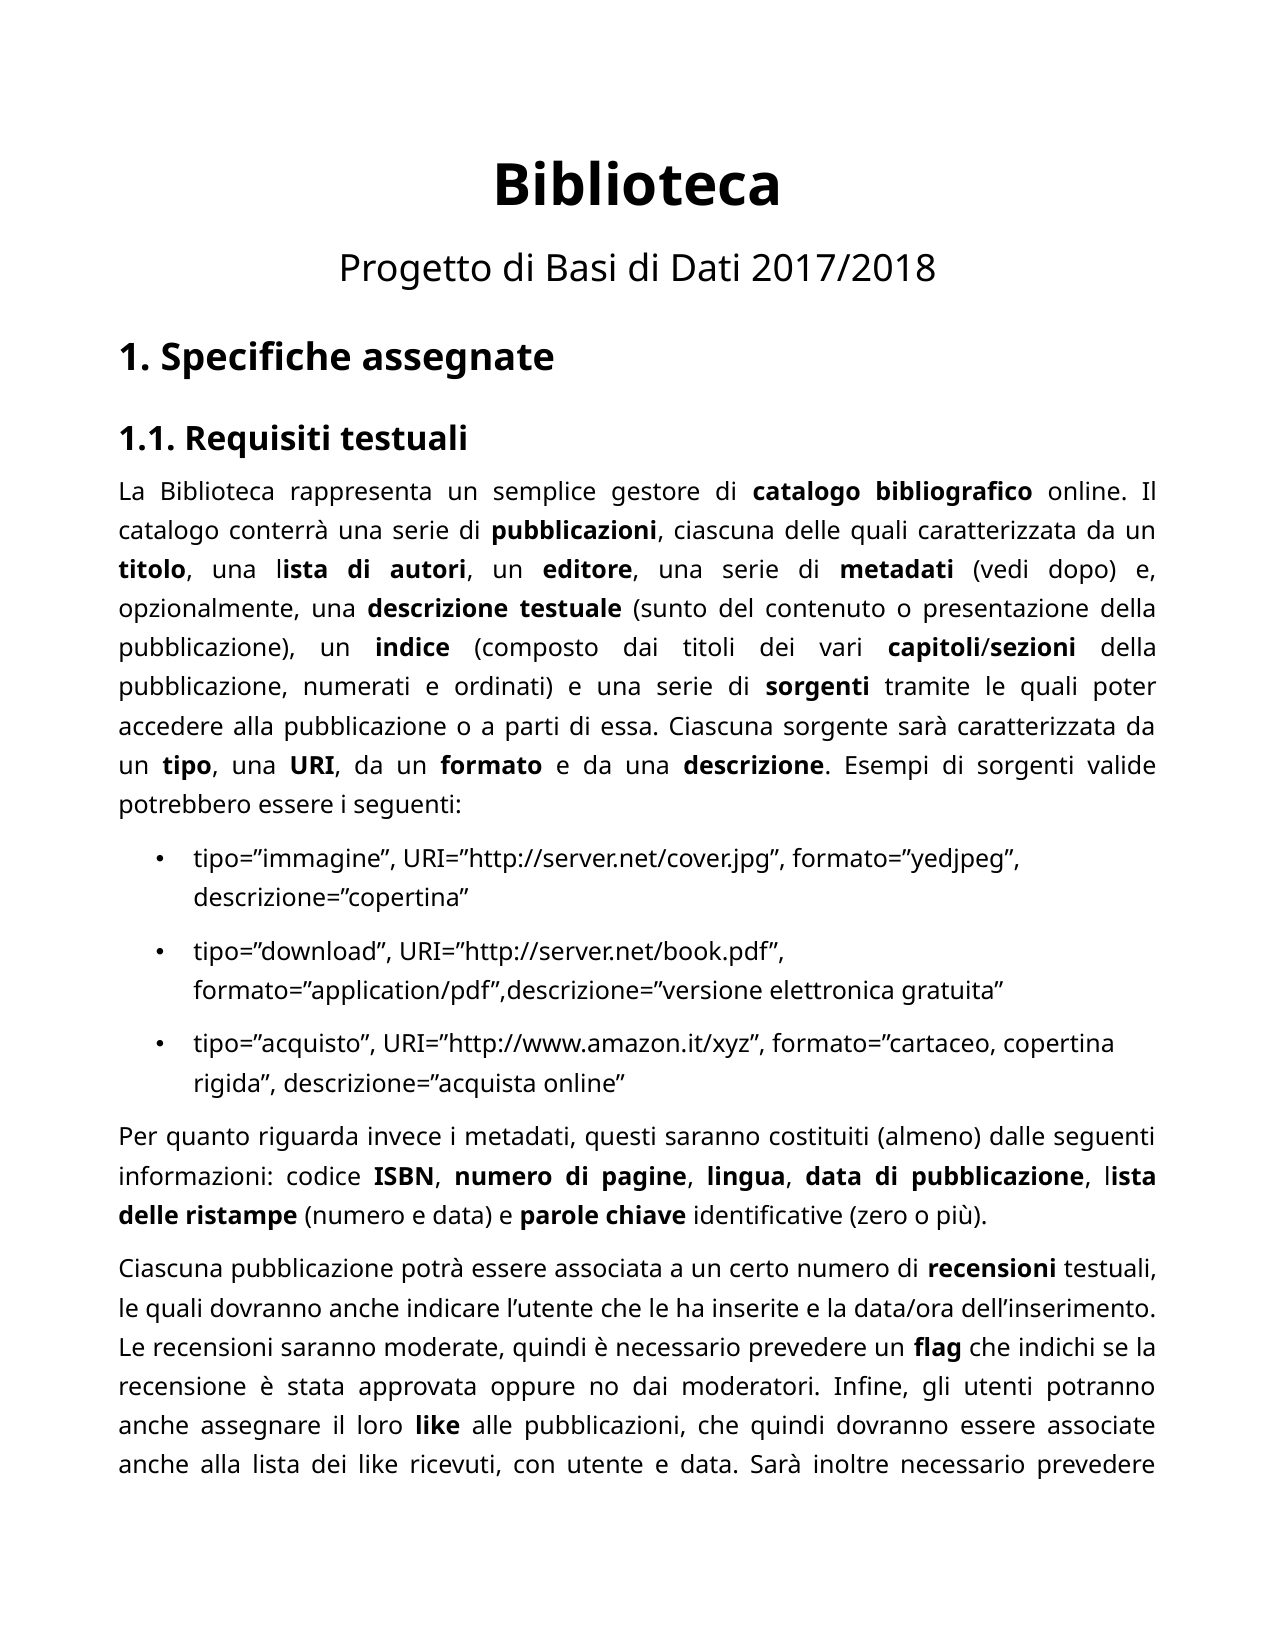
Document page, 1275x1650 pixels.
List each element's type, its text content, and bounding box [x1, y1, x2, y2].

list tipo=”acquisto”, URI=”http://www.amazon.it/xyz”, formato=”cartaceo, copertina rigida”, descrizione=”acquista online” [156, 1026, 1157, 1099]
list tipo=”immagine”, URI=”http://server.net/cover.jpg”, formato=”yedjpeg”, descrizione=”copertina” [156, 840, 1157, 913]
text Ciascuna pubblicazione potrà essere associata a un certo numero di recensioni testuali, le quali dovranno anche indicare l’utente che le ha inserite e la data/ora dell’inserimento. Le recensioni saranno moderate, quindi è necessario prevedere un flag che indichi se la recensione è stata approvata oppure no dai moderatori. Infine, gli utenti potranno anche assegnare il loro like alle pubblicazioni, che quindi dovranno essere associate anche alla lista dei like ricevuti, con utente e data. Sarà inoltre necessario prevedere [118, 1251, 1157, 1481]
text Per quanto riguarda invece i metadati, questi saranno costituiti (almeno) dalle seguenti informazioni: codice ISBN, numero di pagine, lingua, data di pubblicazione, lista delle ristampe (numero e data) e parole chiave identificative (zero o più). [118, 1119, 1157, 1231]
subtitle 1. Specifiche assegnate [118, 330, 1157, 382]
text La Biblioteca rappresenta un semplice gestore di catalogo bibliografico online. Il catalogo conterrà una serie di pubblicazioni, ciascuna delle quali caratterizzata da un titolo, una lista di autori, un editore, una serie di metadati (vedi dopo) e, opzionalmente, una descrizione testuale (sunto del contenuto o presentazione della pubblicazione), un indice (composto dai titoli dei vari capitoli/sezioni della pubblicazione, numerati e ordinati) e una serie di sorgenti tramite le quali poter accedere alla pubblicazione o a parti di essa. Ciascuna sorgente sarà caratterizzata da un tipo, una URI, da un formato e da una descrizione. Esempi di sorgenti valide potrebbero essere i seguenti: [118, 473, 1157, 821]
title Biblioteca [118, 143, 1157, 223]
subtitle Progetto di Basi di Dati 2017/2018 [118, 241, 1157, 292]
list tipo=”download”, URI=”http://server.net/book.pdf”, formato=”application/pdf”,descrizione=”versione elettronica gratuita” [156, 933, 1157, 1006]
subtitle 1.1. Requisiti testuali [118, 415, 1157, 461]
